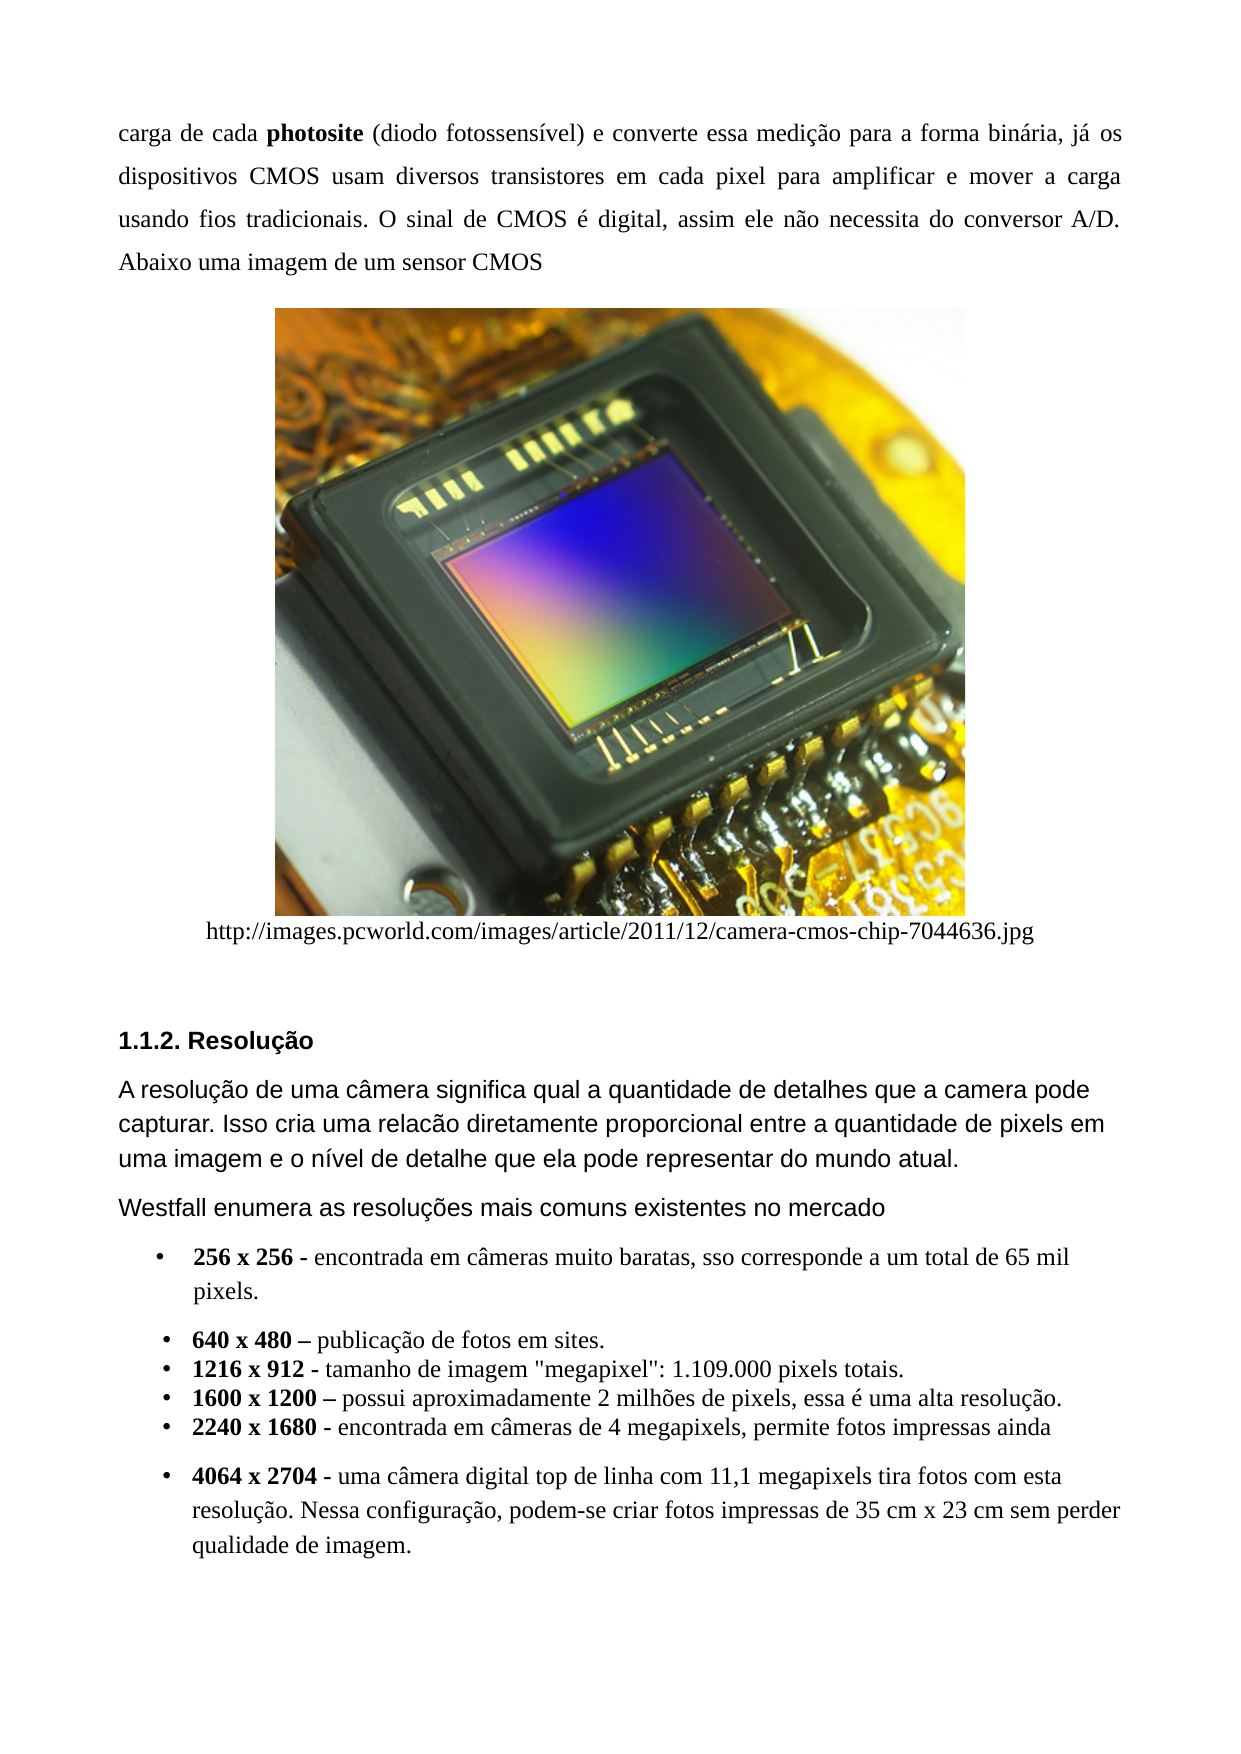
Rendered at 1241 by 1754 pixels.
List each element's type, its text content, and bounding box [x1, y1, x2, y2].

text 1.1.2. Resolução [118, 1026, 1122, 1054]
text carga de cada photosite (diodo fotossensível) e converte essa medição para a forma binária, já os dispositivos CMOS usam diversos transistores em cada pixel para amplificar e mover a carga usando fios tradicionais. O sinal de CMOS é digital, assim ele não necessita do conversor A/D. Abaixo uma imagem de um sensor CMOS [118, 118, 1122, 276]
list 1216 x 912 - tamanho de imagem "megapixel": 1.109.000 pixels totais. [162, 1354, 1122, 1383]
picture [275, 308, 966, 916]
text A resolução de uma câmera significa qual a quantidade de detalhes que a camera pode capturar. Isso cria uma relacão diretamente proporcional entre a quantidade de pixels em uma imagem e o nível de detalhe que ela pode representar do mundo atual. [118, 1075, 1122, 1173]
list 1600 x 1200 – possui aproximadamente 2 milhões de pixels, essa é uma alta resolução. [162, 1383, 1122, 1412]
text http://images.pcworld.com/images/article/2011/12/camera-cmos-chip-7044636.jpg [118, 326, 1122, 944]
list 640 x 480 – publicação de fotos em sites. [162, 1326, 1122, 1354]
list 4064 x 2704 - uma câmera digital top de linha com 11,1 megapixels tira fotos com esta resolução. Nessa configuração, podem-se criar fotos impressas de 35 cm x 23 cm sem perder qualidade de imagem. [162, 1461, 1122, 1558]
list 2240 x 1680 - encontrada em câmeras de 4 megapixels, permite fotos impressas ainda [162, 1412, 1122, 1441]
list 256 x 256 - encontrada em câmeras muito baratas, sso corresponde a um total de 65 mil pixels. [156, 1242, 1122, 1305]
text Westfall enumera as resoluções mais comuns existentes no mercado [118, 1193, 1122, 1222]
